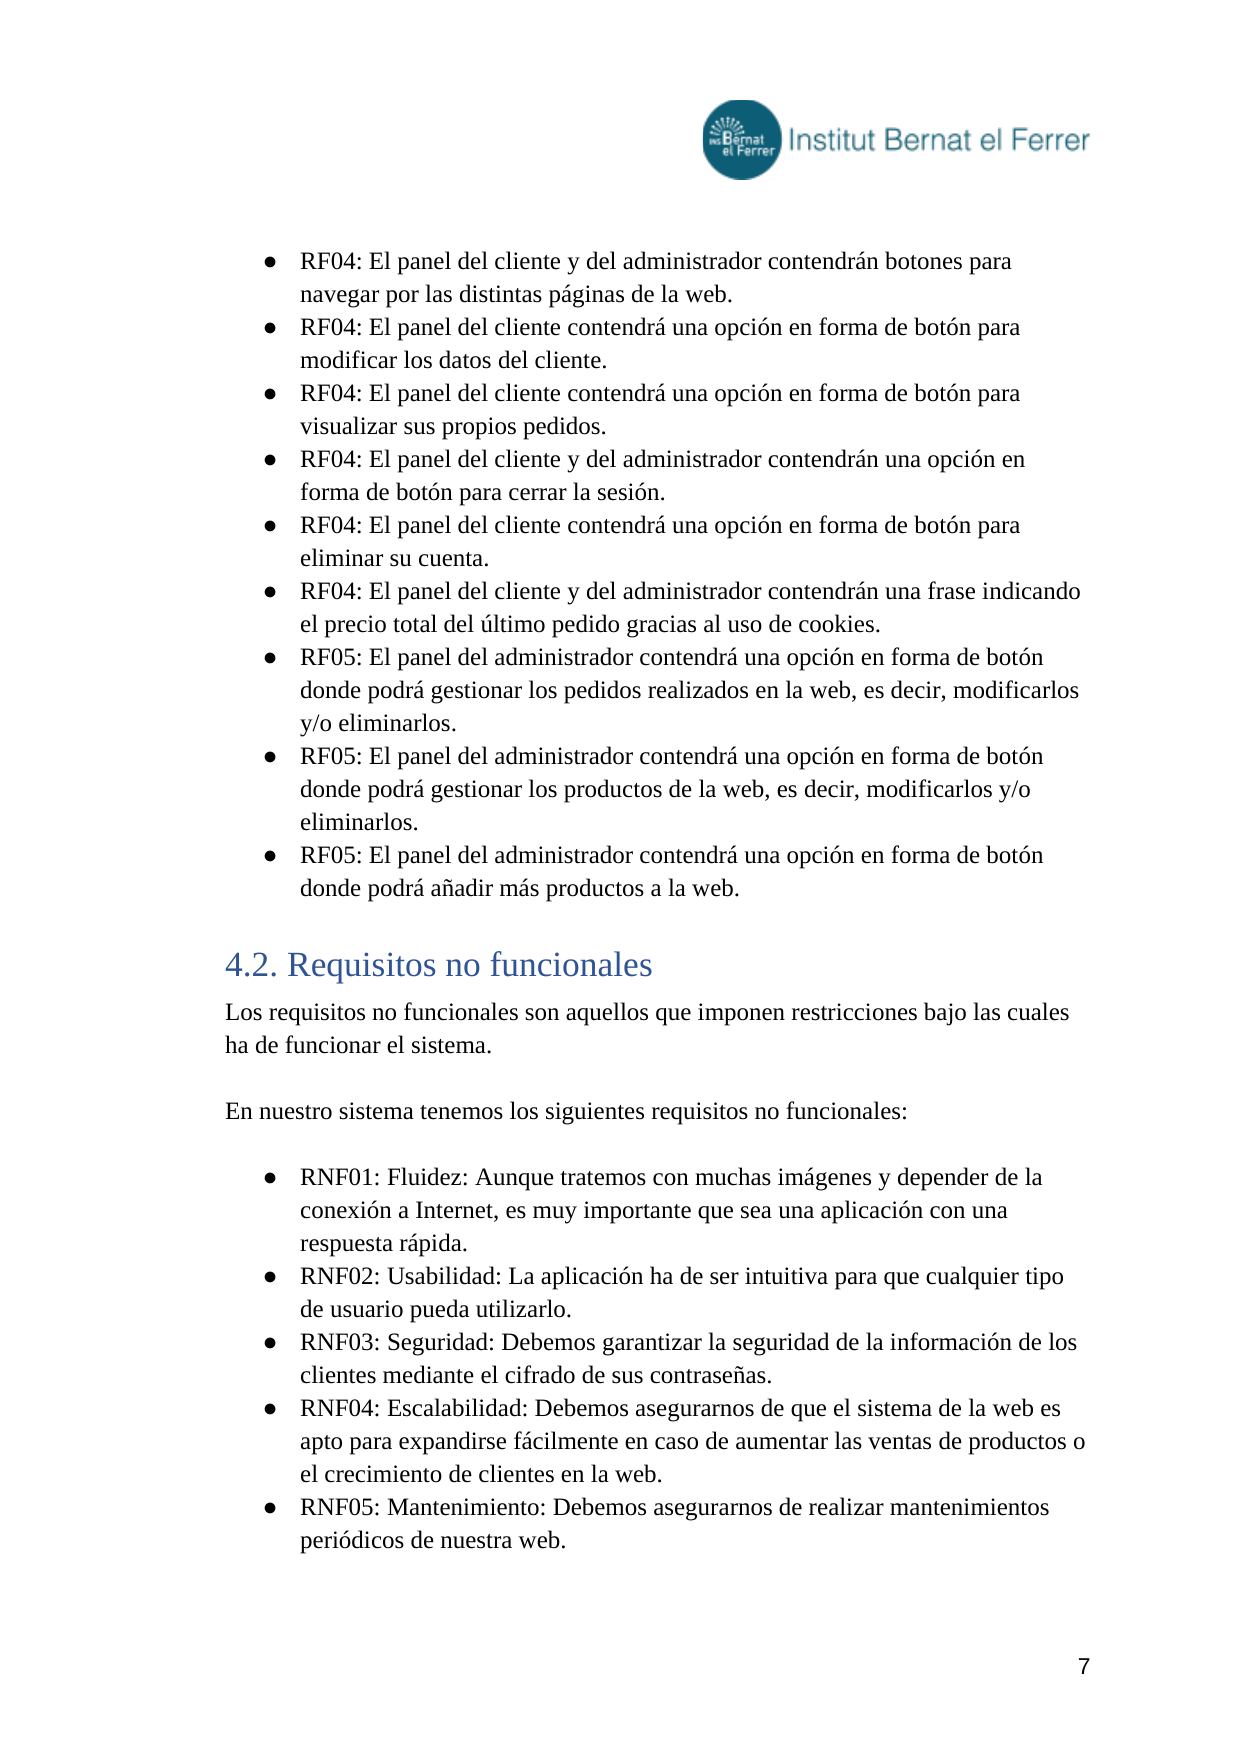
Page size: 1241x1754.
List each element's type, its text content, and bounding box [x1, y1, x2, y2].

list RNF03: Seguridad: Debemos garantizar la seguridad de la información de los clientes mediante el cifrado de sus contraseñas. [262, 1327, 1090, 1389]
text Los requisitos no funcionales son aquellos que imponen restricciones bajo las cuales ha de funcionar el sistema. [225, 997, 1090, 1059]
text En nuestro sistema tenemos los siguientes requisitos no funcionales: [150, 1096, 1090, 1125]
list RNF04: Escalabilidad: Debemos asegurarnos de que el sistema de la web es apto para expandirse fácilmente en caso de aumentar las ventas de productos o el crecimiento de clientes en la web. [262, 1393, 1090, 1488]
list RF04: El panel del cliente y del administrador contendrán una opción en forma de botón para cerrar la sesión. [262, 444, 1090, 506]
list RF04: El panel del cliente y del administrador contendrán botones para navegar por las distintas páginas de la web. [262, 246, 1090, 307]
list RF05: El panel del administrador contendrá una opción en forma de botón donde podrá gestionar los productos de la web, es decir, modificarlos y/o eliminarlos. [262, 741, 1090, 836]
list RF05: El panel del administrador contendrá una opción en forma de botón donde podrá gestionar los pedidos realizados en la web, es decir, modificarlos y/o eliminarlos. [262, 642, 1090, 737]
list RF04: El panel del cliente contendrá una opción en forma de botón para eliminar su cuenta. [262, 510, 1090, 572]
subtitle 4.2. Requisitos no funcionales [150, 944, 1090, 984]
list RF04: El panel del cliente y del administrador contendrán una frase indicando el precio total del último pedido gracias al uso de cookies. [262, 576, 1090, 638]
picture [702, 100, 1091, 180]
list RNF01: Fluidez: Aunque tratemos con muchas imágenes y depender de la conexión a Internet, es muy importante que sea una aplicación con una respuesta rápida. [262, 1162, 1090, 1257]
list RF04: El panel del cliente contendrá una opción en forma de botón para modificar los datos del cliente. [262, 312, 1090, 373]
list RNF05: Mantenimiento: Debemos asegurarnos de realizar mantenimientos periódicos de nuestra web. [262, 1492, 1090, 1554]
list RF04: El panel del cliente contendrá una opción en forma de botón para visualizar sus propios pedidos. [262, 378, 1090, 439]
list RNF02: Usabilidad: La aplicación ha de ser intuitiva para que cualquier tipo de usuario pueda utilizarlo. [262, 1261, 1090, 1323]
list RF05: El panel del administrador contendrá una opción en forma de botón donde podrá añadir más productos a la web. [262, 840, 1090, 902]
